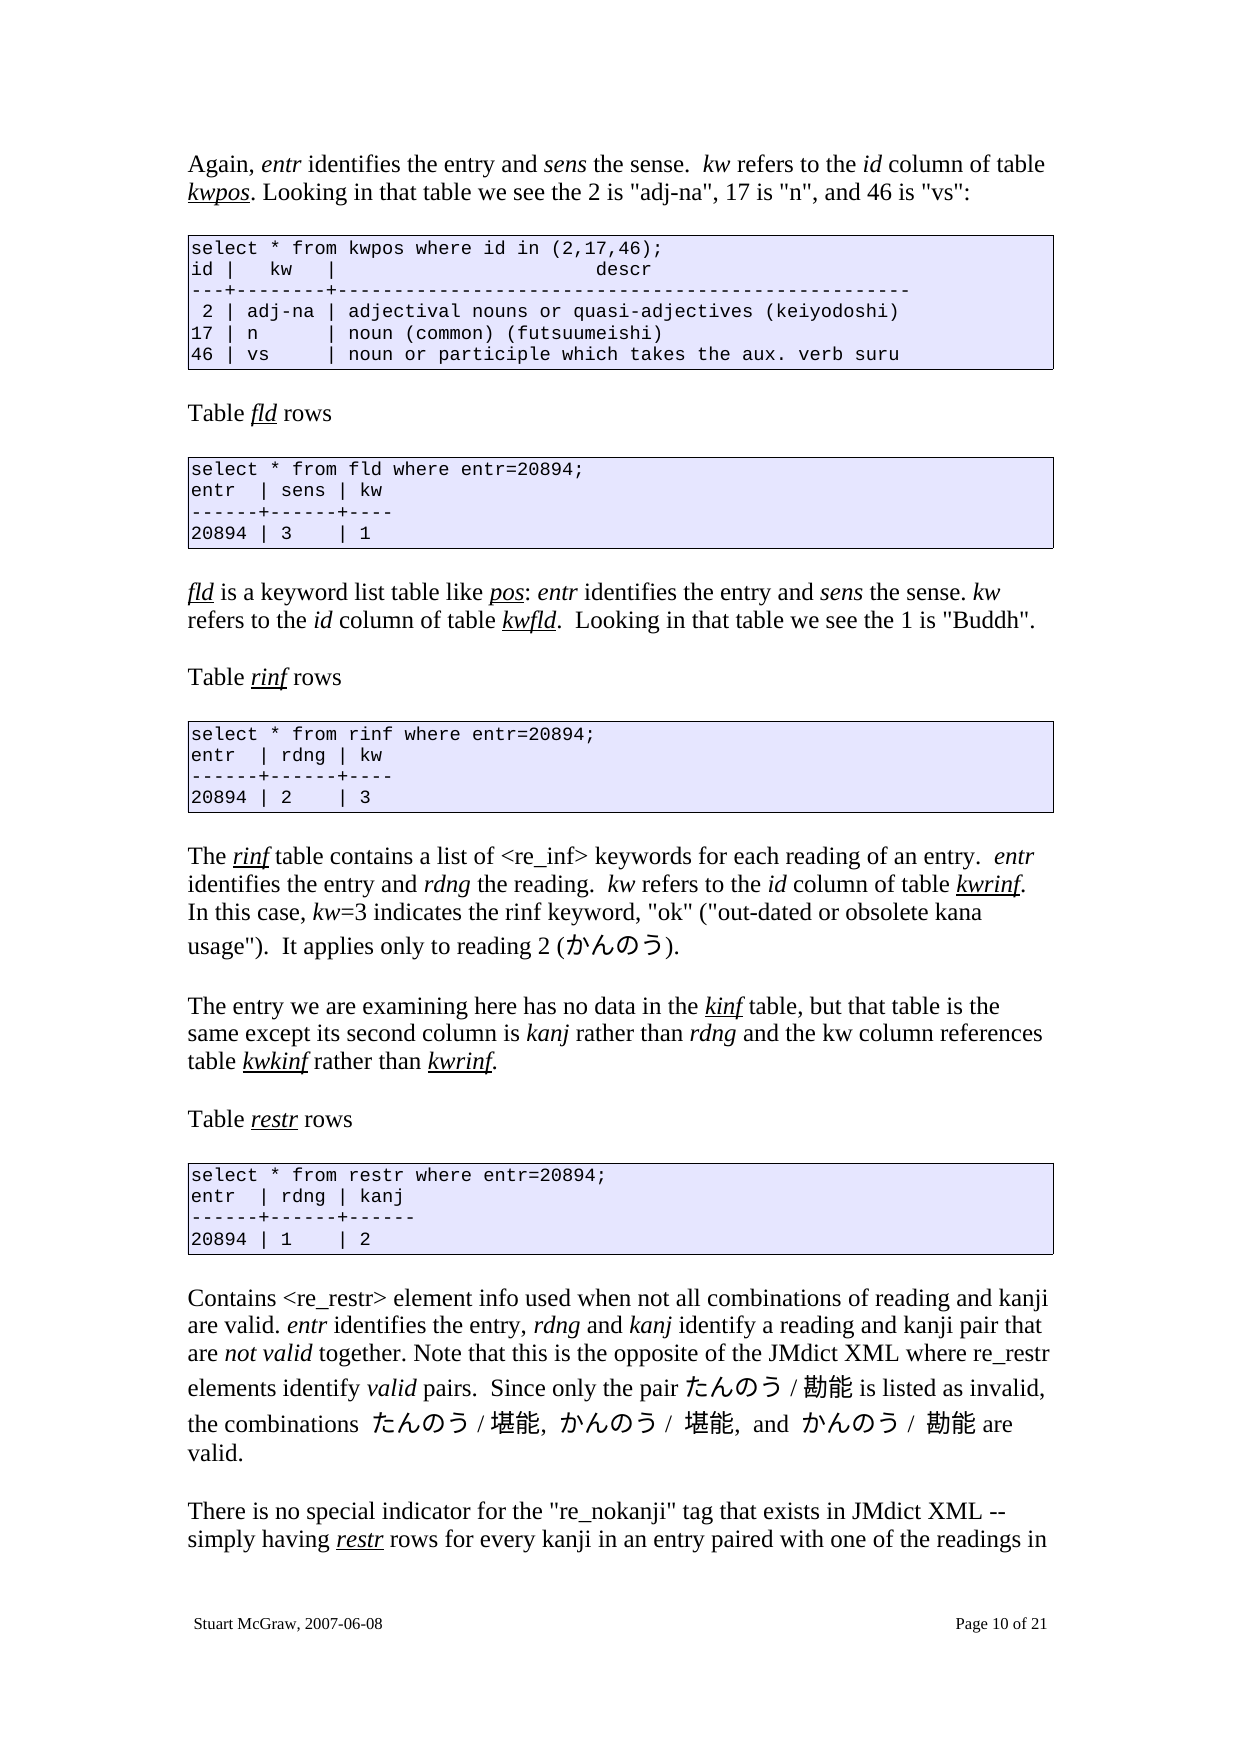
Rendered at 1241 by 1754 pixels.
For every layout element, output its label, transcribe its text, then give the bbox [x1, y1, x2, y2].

text Table fld rows [187, 399, 1053, 427]
text select * from restr where entr=20894; entr | rdng | kanj ------+------+------ 20894 | 1 | 2 [189, 1164, 1053, 1254]
text Table restr rows [187, 1105, 1053, 1133]
text Again, entr identifies the entry and sens the sense. kw refers to the id column of table kwpos. Looking in that table we see the 2 is "adj-na", 17 is "n", and 46 is "vs": [187, 150, 1053, 205]
text There is no special indicator for the "re_nokanji" tag that exists in JMdict XML -- simply having restr rows for every kanji in an entry paired with one of the readings in [187, 1497, 1053, 1553]
text fld is a keyword list table like pos: entr identifies the entry and sens the sense. kw refers to the id column of table kwfld. Looking in that table we see the 1 is "Buddh". [187, 578, 1053, 633]
text The rinf table contains a list of <re_inf> keywords for each reading of an entry. entr identifies the entry and rdng the reading. kw refers to the id column of table kwrinf. In this case, kw=3 indicates the rinf keyword, "ok" ("out-dated or obsolete kana usage"). It applies only to reading 2 (かんのう). [187, 842, 1053, 962]
text select * from fld where entr=20894; entr | sens | kw ------+------+---- 20894 | 3 | 1 [189, 458, 1053, 548]
text select * from rinf where entr=20894; entr | rdng | kw ------+------+---- 20894 | 2 | 3 [189, 722, 1053, 812]
text Table rinf rows [187, 663, 1053, 691]
text The entry we are examining here has no data in the kinf table, but that table is the same except its second column is kanj rather than rdng and the kw column references table kwkinf rather than kwrinf. [187, 992, 1053, 1075]
text Contains <re_restr> element info used when not all combinations of reading and kanji are valid. entr identifies the entry, rdng and kanj identify a reading and kanji pair that are not valid together. Note that this is the opposite of the JMdict XML where re_restr elements identify valid pairs. Since only the pair たんのう / 勘能 is listed as invalid, the combinations たんのう / 堪能, かんのう / 堪能, and かんのう / 勘能 are valid. [187, 1284, 1053, 1467]
text select * from kwpos where id in (2,17,46); id | kw | descr ---+--------+--------------------------------------------------- 2 | adj-na | adjectival nouns or quasi-adjectives (keiyodoshi) 17 | n | noun (common) (futsuumeishi) 46 | vs | noun or participle which takes the aux. verb suru [189, 236, 1053, 369]
